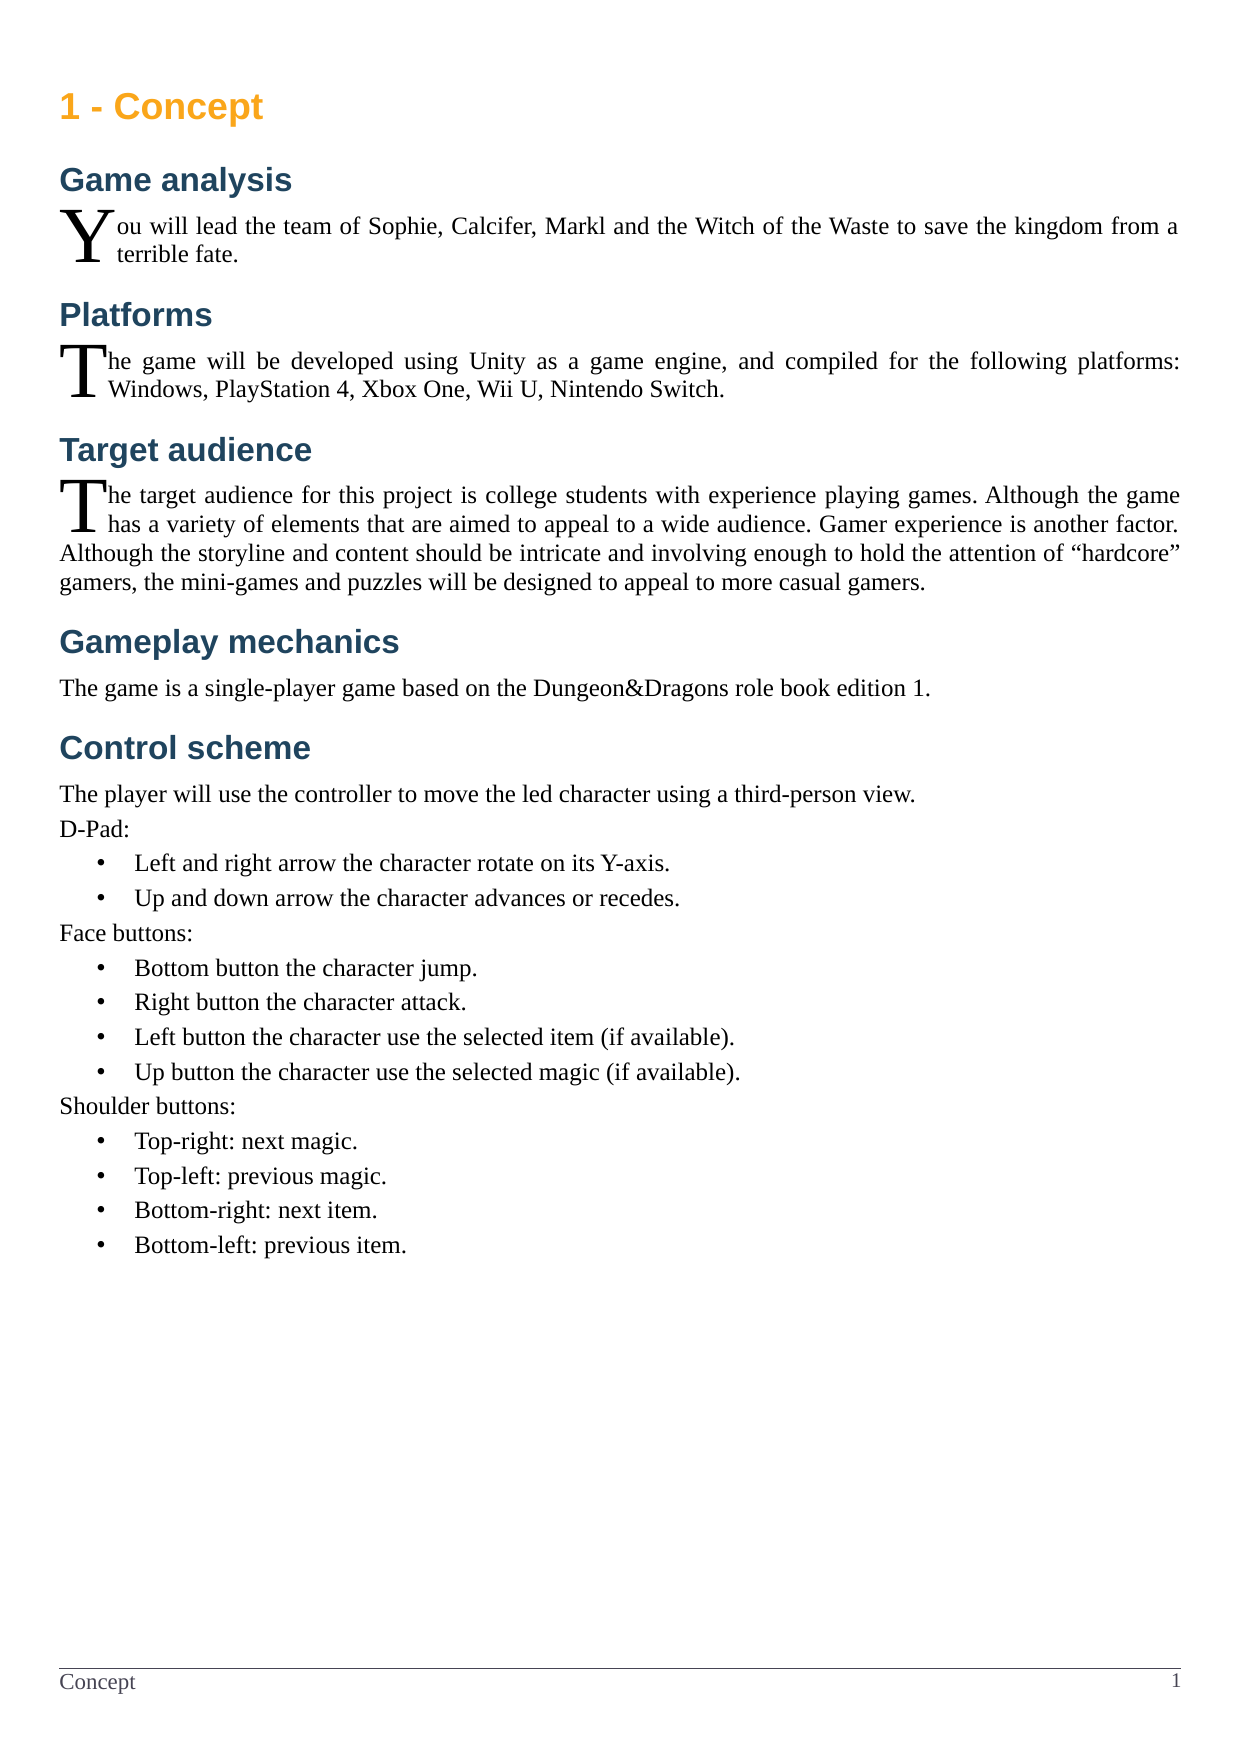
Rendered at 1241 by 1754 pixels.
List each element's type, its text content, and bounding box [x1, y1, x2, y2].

subtitle Platforms [59, 295, 1181, 333]
list Left button the character use the selected item (if available). [97, 1022, 1181, 1051]
text You will lead the team of Sophie, Calcifer, Markl and the Witch of the Waste to save the kingdom from a terrible fate. [59, 211, 1181, 268]
list Bottom-right: next item. [97, 1195, 1181, 1224]
subtitle Gameplay mechanics [59, 622, 1181, 661]
text The player will use the controller to move the led character using a third-person view. [59, 779, 1181, 808]
text The game is a single-player game based on the Dungeon&Dragons role book edition 1. [59, 673, 1181, 702]
list Up button the character use the selected magic (if available). [97, 1057, 1181, 1085]
list Left and right arrow the character rotate on its Y-axis. [97, 848, 1181, 877]
text The game will be developed using Unity as a game engine, and compiled for the following platforms: Windows, PlayStation 4, Xbox One, Wii U, Nintendo Switch. [59, 346, 1181, 403]
text The target audience for this project is college students with experience playing games. Although the game has a variety of elements that are aimed to appeal to a wide audience. Gamer experience is another factor. Although the storyline and content should be intricate and involving enough to hold the attention of “hardcore” gamers, the mini-games and puzzles will be designed to appeal to more casual gamers. [59, 481, 1181, 596]
list Right button the character attack. [97, 987, 1181, 1016]
text Face buttons: [59, 918, 1181, 947]
text Shoulder buttons: [59, 1091, 1181, 1120]
list Up and down arrow the character advances or recedes. [97, 883, 1181, 912]
subtitle Target audience [59, 430, 1181, 468]
text D-Pad: [59, 814, 1181, 843]
list Bottom button the character jump. [97, 953, 1181, 981]
list Top-left: previous magic. [97, 1161, 1181, 1189]
subtitle Control scheme [59, 728, 1181, 767]
subtitle Game analysis [59, 160, 1181, 198]
list Bottom-left: previous item. [97, 1230, 1181, 1259]
list Top-right: next magic. [97, 1126, 1181, 1155]
subtitle Concept [59, 84, 1181, 127]
